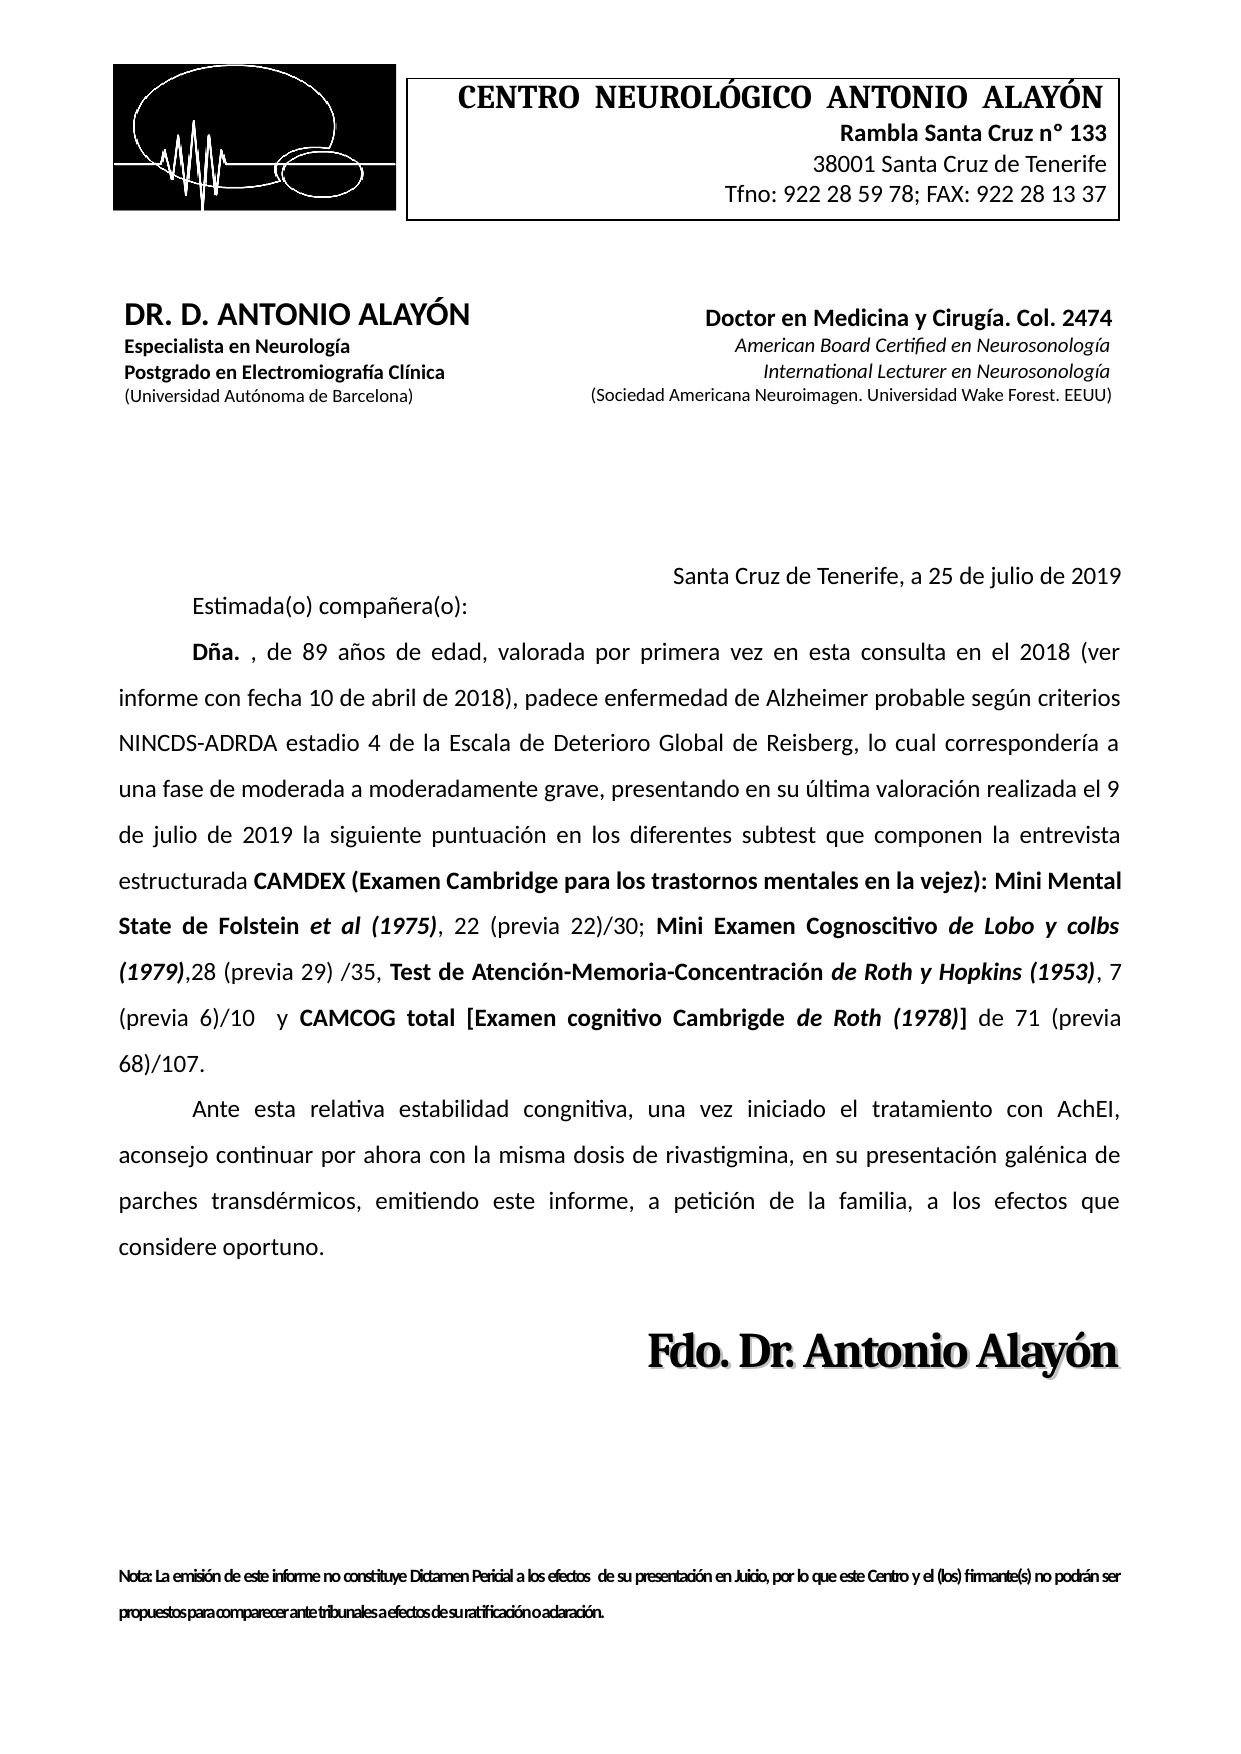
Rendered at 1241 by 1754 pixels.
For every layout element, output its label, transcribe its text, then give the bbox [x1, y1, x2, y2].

text Especialista en Neurología [124, 334, 527, 359]
text Rambla Santa Cruz nº 133 [408, 117, 1118, 148]
subtitle Dña. , de 89 años de edad, valorada por primera vez en esta consulta en el 2018 (ver informe con fecha 10 de abril de 2018), padece enfermedad de Alzheimer probable según criterios NINCDS-ADRDA estadio 4 de la Escala de Deterioro Global de Reisberg, lo cual correspondería a una fase de moderada a moderadamente grave, presentando en su última valoración realizada el 9 de julio de 2019 la siguiente puntuación en los diferentes subtest que componen la entrevista estructurada CAMDEX (Examen Cambridge para los trastornos mentales en la vejez): Mini Mental State de Folstein et al (1975), 22 (previa 22)/30; Mini Examen Cognoscitivo de Lobo y colbs (1979),28 (previa 29) /35, Test de Atención-Memoria-Concentración de Roth y Hopkins (1953), 7 (previa 6)/10 y CAMCOG total [Examen cognitivo Cambrigde de Roth (1978)] de 71 (previa 68)/107. [118, 636, 1122, 1078]
text American Board Certified en Neurosonología [527, 333, 1112, 358]
text Tfno: 922 28 59 78; FAX: 922 28 13 37 [408, 178, 1118, 209]
text Postgrado en Electromiografía Clínica [124, 359, 527, 384]
subtitle Estimada(o) compañera(o): [118, 590, 1122, 621]
text DR. D. ANTONIO ALAYÓN [124, 293, 553, 334]
text 38001 Santa Cruz de Tenerife [408, 148, 1118, 178]
text (Universidad Autónoma de Barcelona) [124, 384, 527, 407]
text Ante esta relativa estabilidad congnitiva, una vez iniciado el tratamiento con AchEI, aconsejo continuar por ahora con la misma dosis de rivastigmina, en su presentación galénica de parches transdérmicos, emitiendo este informe, a petición de la familia, a los efectos que considere oportuno. [118, 1093, 1122, 1261]
text Fdo. Dr. Antonio Alayón [118, 1322, 1122, 1413]
text CENTRO NEUROLÓGICO ANTONIO ALAYÓN [408, 79, 1118, 117]
text International Lecturer en Neurosonología [527, 358, 1112, 383]
text Doctor en Medicina y Cirugía. Col. 2474 [527, 302, 1112, 333]
subtitle Santa Cruz de Tenerife, a 25 de julio de 2019 [118, 560, 1122, 590]
text (Sociedad Americana Neuroimagen. Universidad Wake Forest. EEUU) [527, 383, 1112, 406]
